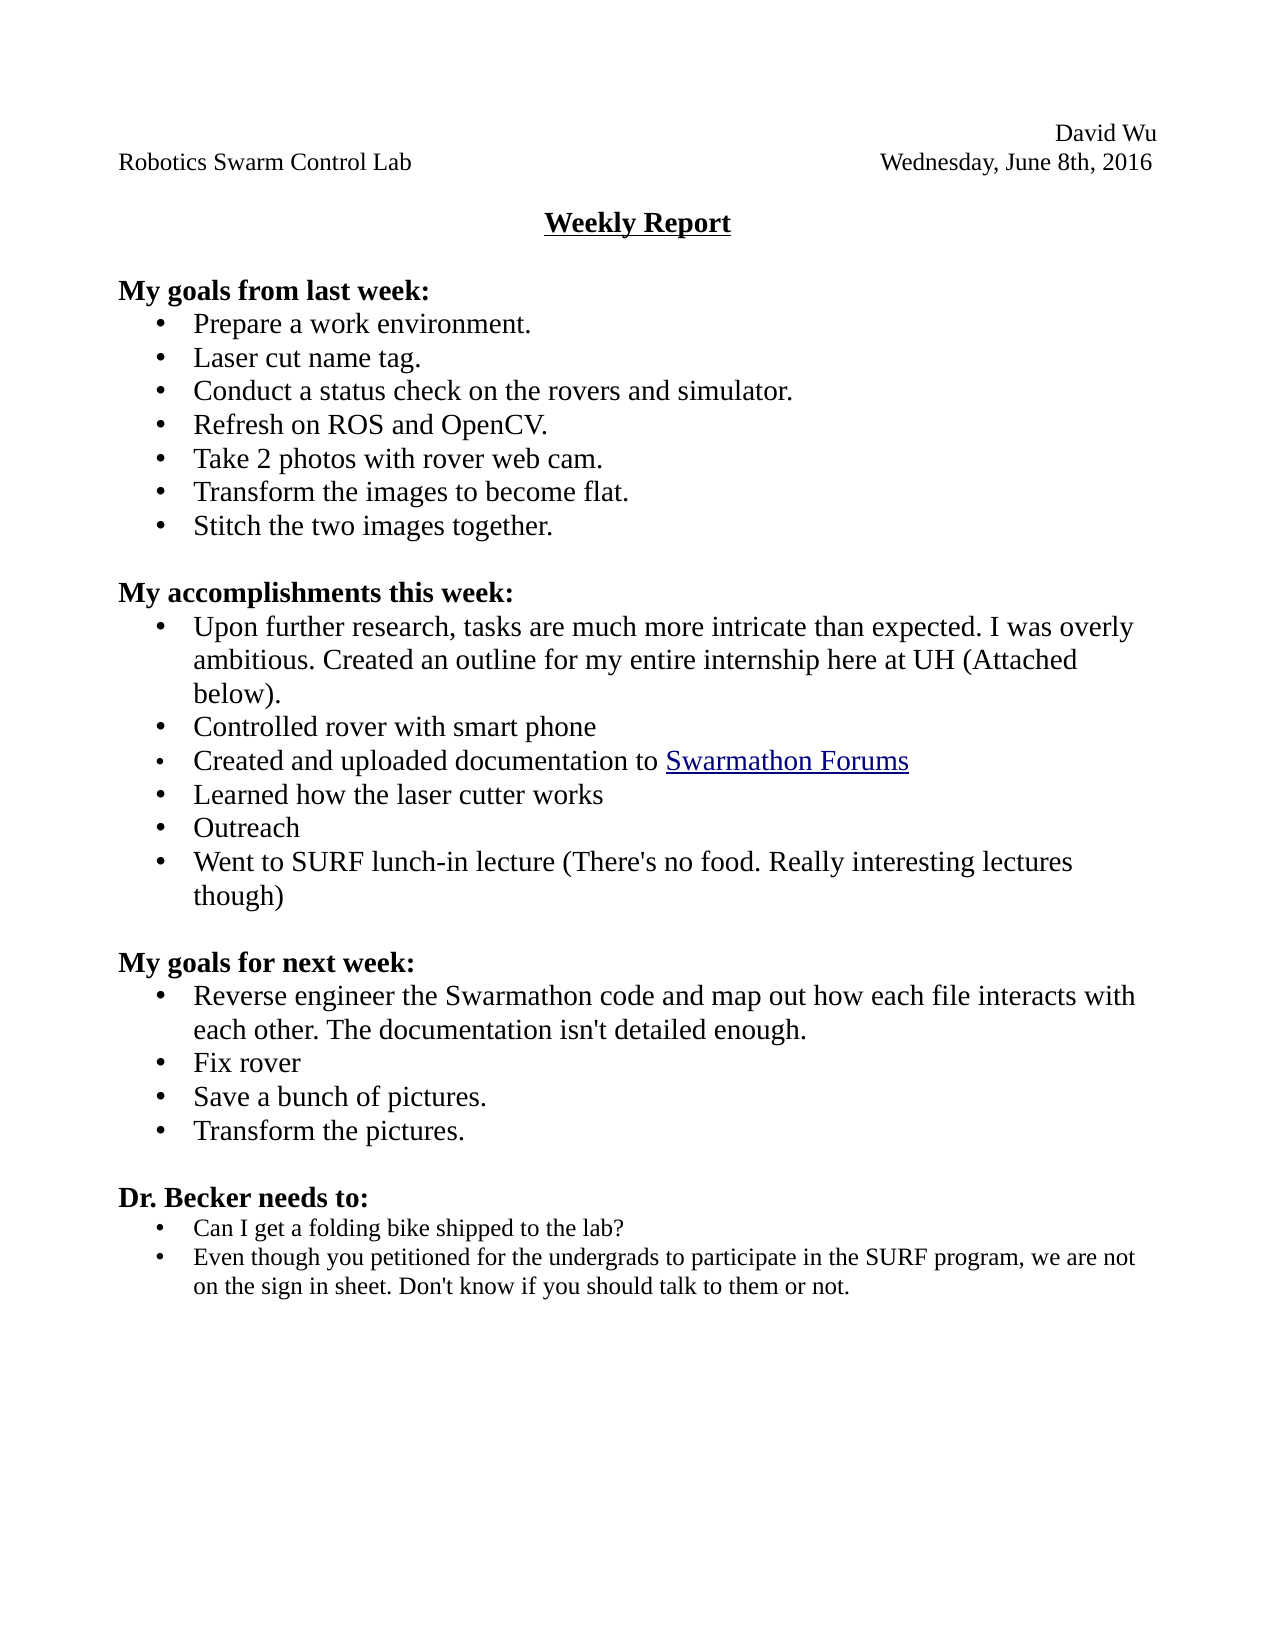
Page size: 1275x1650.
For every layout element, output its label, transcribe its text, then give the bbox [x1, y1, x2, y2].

list Learned how the laser cutter works [156, 777, 1157, 810]
list Conduct a status check on the rovers and simulator. [156, 373, 1157, 407]
list Prepare a work environment. [156, 306, 1157, 340]
list Fix rover [156, 1046, 1157, 1079]
text My goals from last week: [118, 273, 1157, 306]
list Created and uploaded documentation to Swarmathon Forums [156, 743, 1157, 777]
list Laser cut name tag. [156, 340, 1157, 373]
list Reverse engineer the Swarmathon code and map out how each file interacts with each other. The documentation isn't detailed enough. [156, 978, 1157, 1046]
text My goals for next week: [118, 945, 1157, 978]
list Upon further research, tasks are much more intricate than expected. I was overly ambitious. Created an outline for my entire internship here at UH (Attached below). [156, 609, 1157, 709]
list Refresh on ROS and OpenCV. [156, 407, 1157, 441]
list Controlled rover with smart phone [156, 709, 1157, 743]
list Went to SURF lunch-in lecture (There's no food. Really interesting lectures though) [156, 844, 1157, 911]
list Save a bunch of pictures. [156, 1079, 1157, 1113]
text Dr. Becker needs to: [118, 1180, 1157, 1213]
text My accomplishments this week: [118, 575, 1157, 609]
list Can I get a folding bike shipped to the lab? [156, 1213, 1157, 1242]
list Take 2 photos with rover web cam. [156, 441, 1157, 474]
list Stitch the two images together. [156, 508, 1157, 542]
text Weekly Report [118, 206, 1157, 239]
list Transform the images to become flat. [156, 474, 1157, 508]
list Transform the pictures. [156, 1113, 1157, 1146]
list Even though you petitioned for the undergrads to participate in the SURF program, we are not on the sign in sheet. Don't know if you should talk to them or not. [156, 1242, 1157, 1300]
list Outreach [156, 810, 1157, 844]
